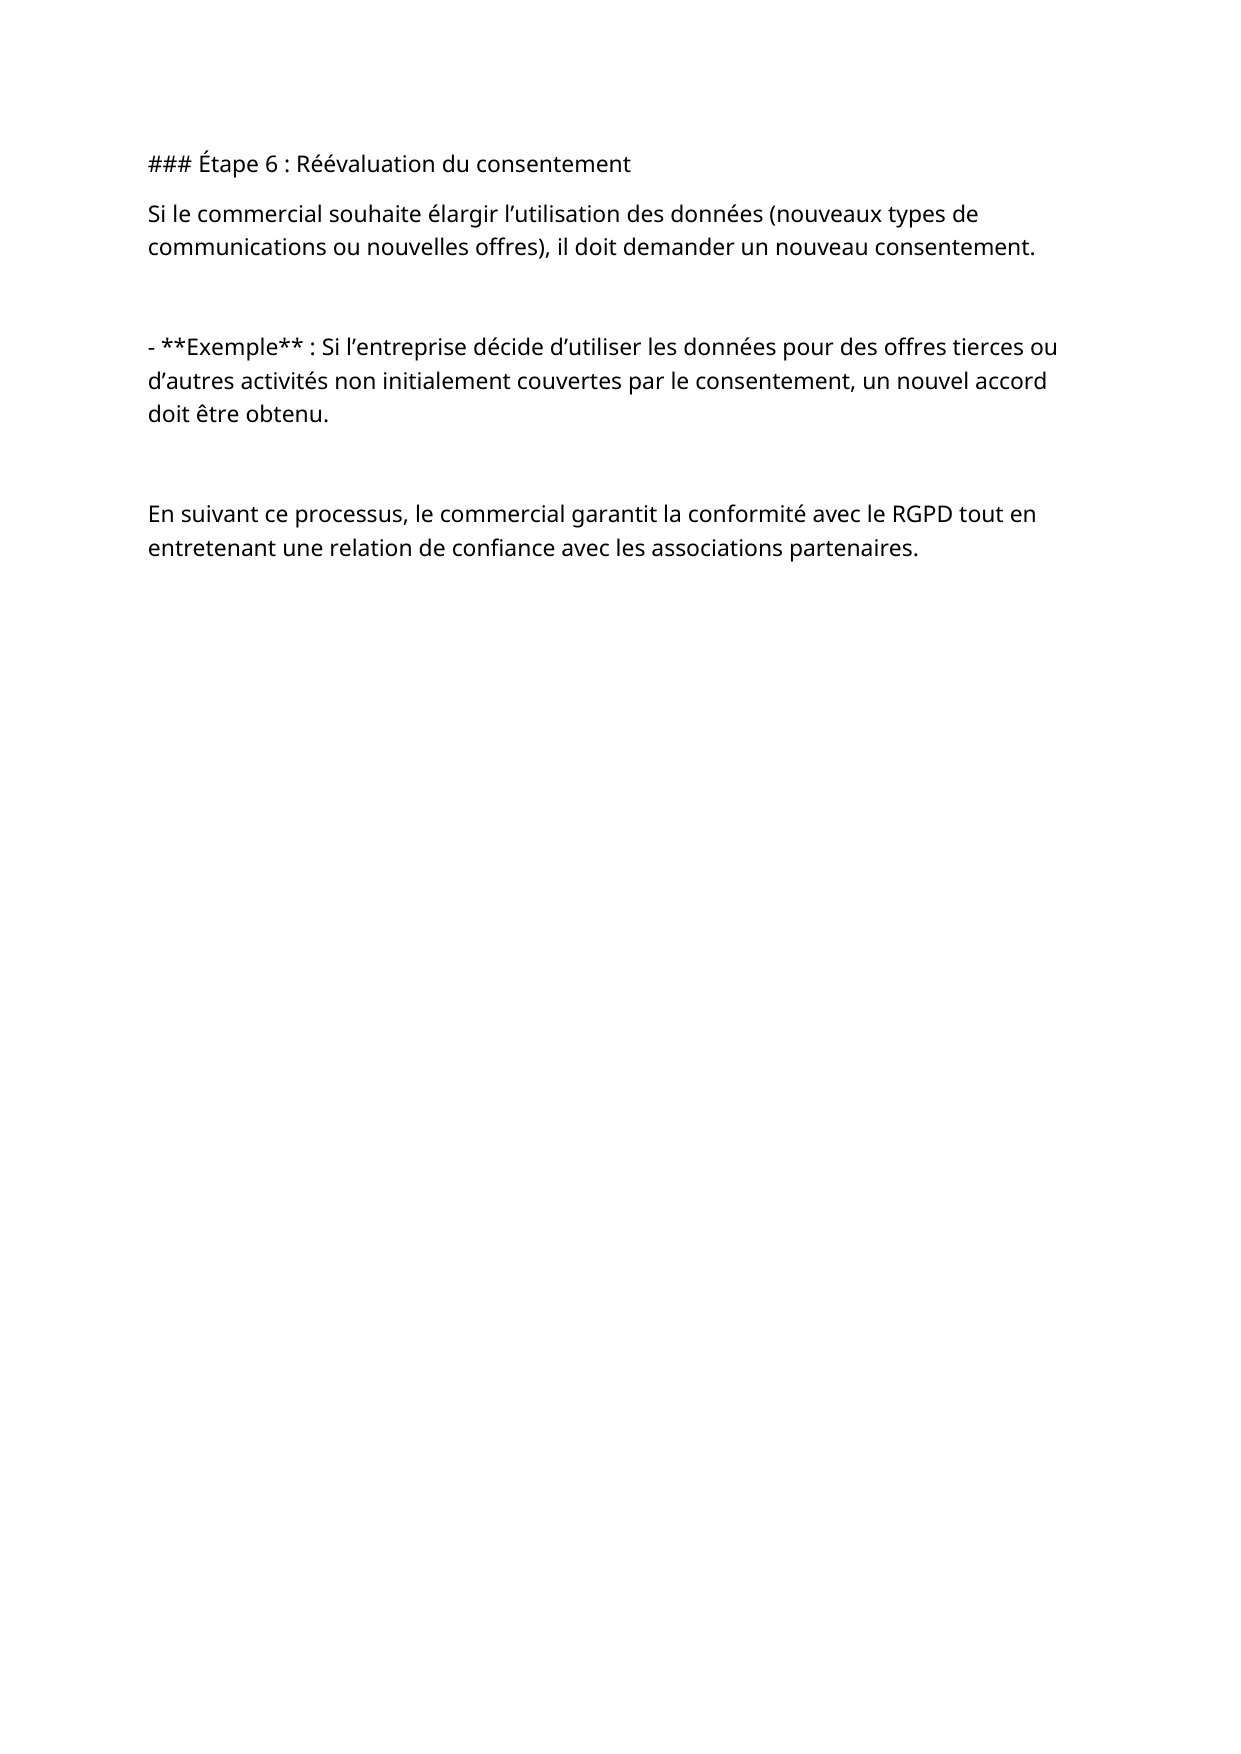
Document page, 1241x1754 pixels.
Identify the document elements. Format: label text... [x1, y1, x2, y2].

text - **Exemple** : Si l’entreprise décide d’utiliser les données pour des offres tierces ou d’autres activités non initialement couvertes par le consentement, un nouvel accord doit être obtenu. [148, 331, 1093, 429]
text ### Étape 6 : Réévaluation du consentement [148, 148, 1093, 179]
text En suivant ce processus, le commercial garantit la conformité avec le RGPD tout en entretenant une relation de confiance avec les associations partenaires. [148, 498, 1093, 563]
text Si le commercial souhaite élargir l’utilisation des données (nouveaux types de communications ou nouvelles offres), il doit demander un nouveau consentement. [148, 198, 1093, 262]
